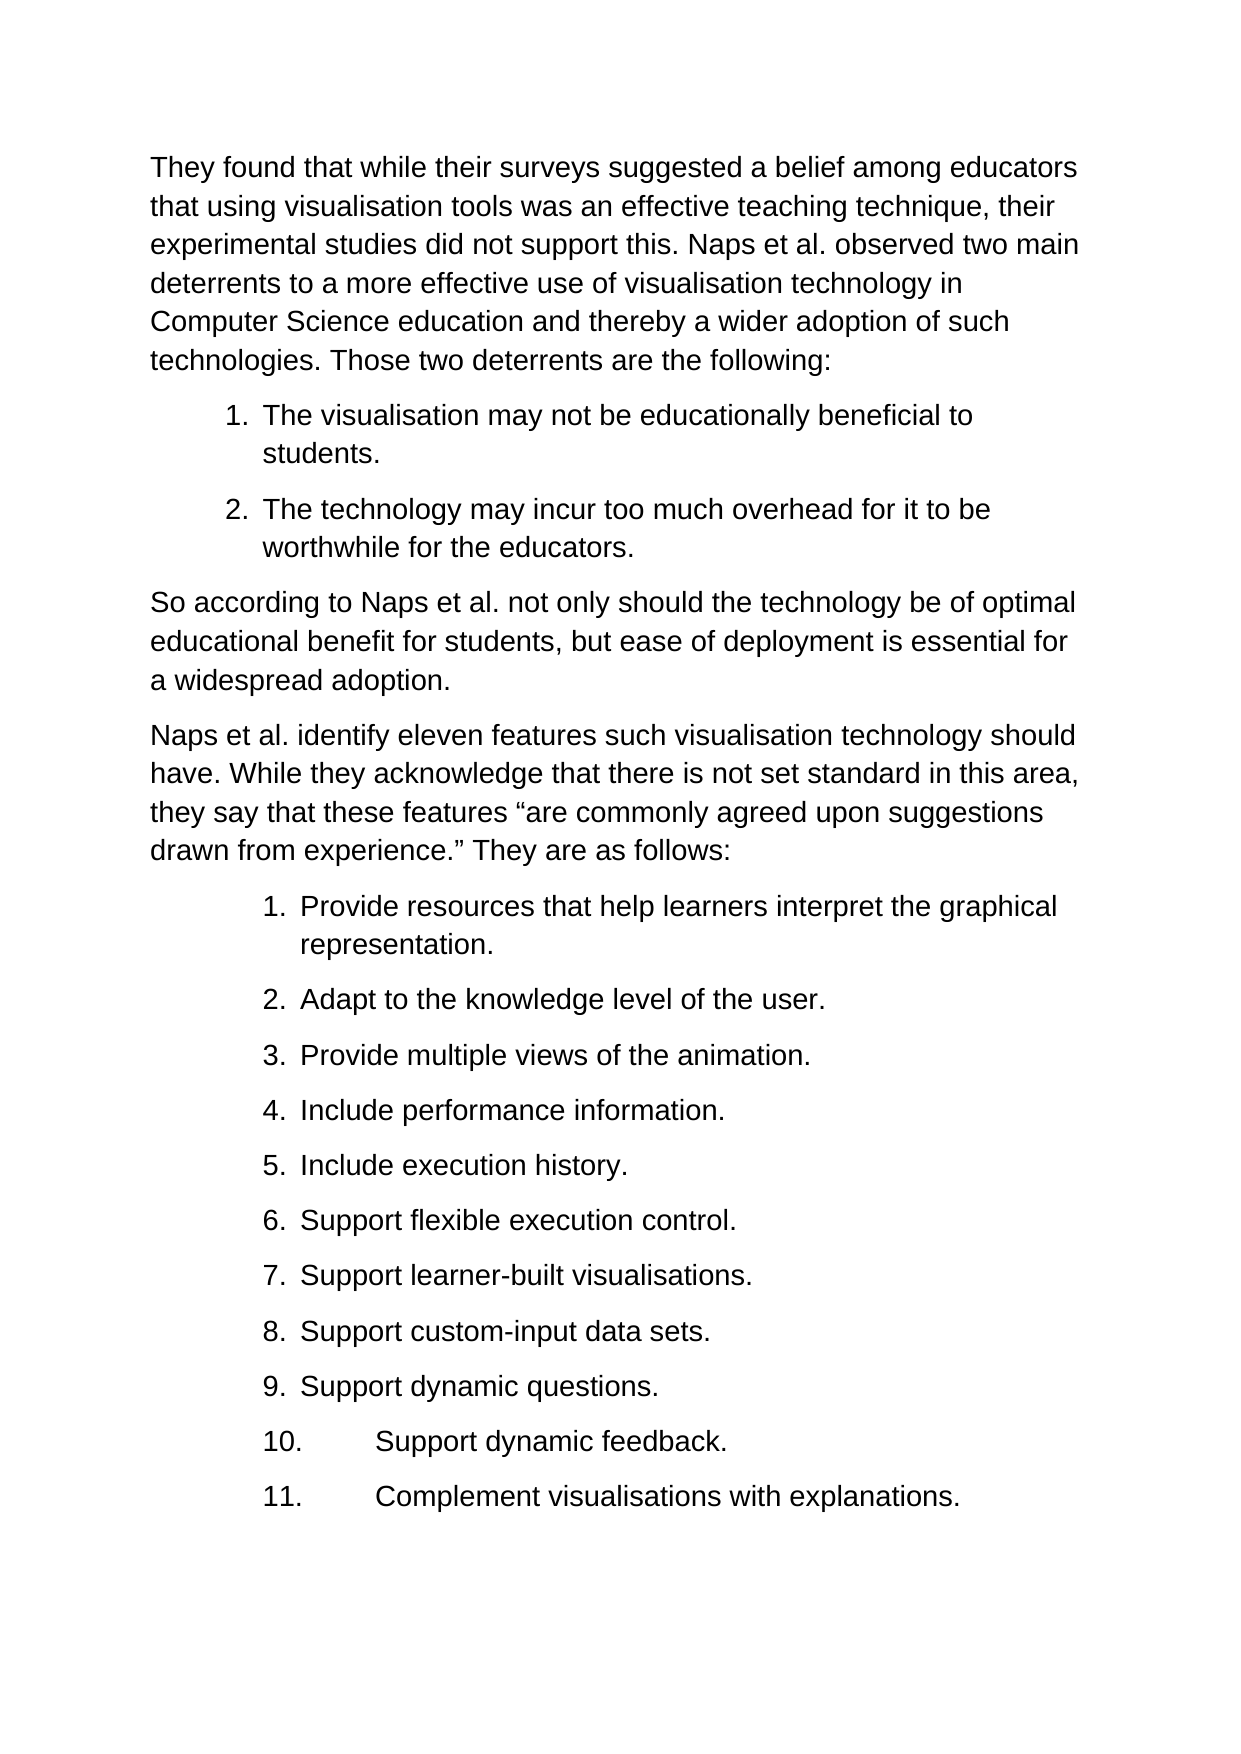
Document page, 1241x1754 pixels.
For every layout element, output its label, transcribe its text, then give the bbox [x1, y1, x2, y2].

list The visualisation may not be educationally beneficial to students. [225, 398, 1090, 470]
list Support learner-built visualisations. [262, 1258, 1090, 1292]
list Support dynamic feedback. [262, 1424, 1090, 1457]
list Include execution history. [262, 1148, 1090, 1181]
list Provide multiple views of the animation. [262, 1037, 1090, 1071]
list Complement visualisations with explanations. [262, 1479, 1090, 1513]
text They found that while their surveys suggested a belief among educators that using visualisation tools was an effective teaching technique, their experimental studies did not support this. Naps et al. observed two main deterrents to a more effective use of visualisation technology in Computer Science education and thereby a wider adoption of such technologies. Those two deterrents are the following: [150, 150, 1090, 376]
list The technology may incur too much overhead for it to be worthwhile for the educators. [225, 492, 1090, 564]
list Adapt to the knowledge level of the user. [262, 982, 1090, 1016]
list Include performance information. [262, 1093, 1090, 1126]
text So according to Naps et al. not only should the technology be of optimal educational benefit for students, but ease of deployment is essential for a widespread adoption. [150, 585, 1090, 696]
list Support custom-input data sets. [262, 1313, 1090, 1347]
text Naps et al. identify eleven features such visualisation technology should have. While they acknowledge that there is not set standard in this area, they say that these features “are commonly agreed upon suggestions drawn from experience.” They are as follows: [150, 718, 1090, 867]
list Provide resources that help learners interpret the graphical representation. [262, 888, 1090, 961]
list Support flexible execution control. [262, 1203, 1090, 1237]
list Support dynamic questions. [262, 1369, 1090, 1402]
